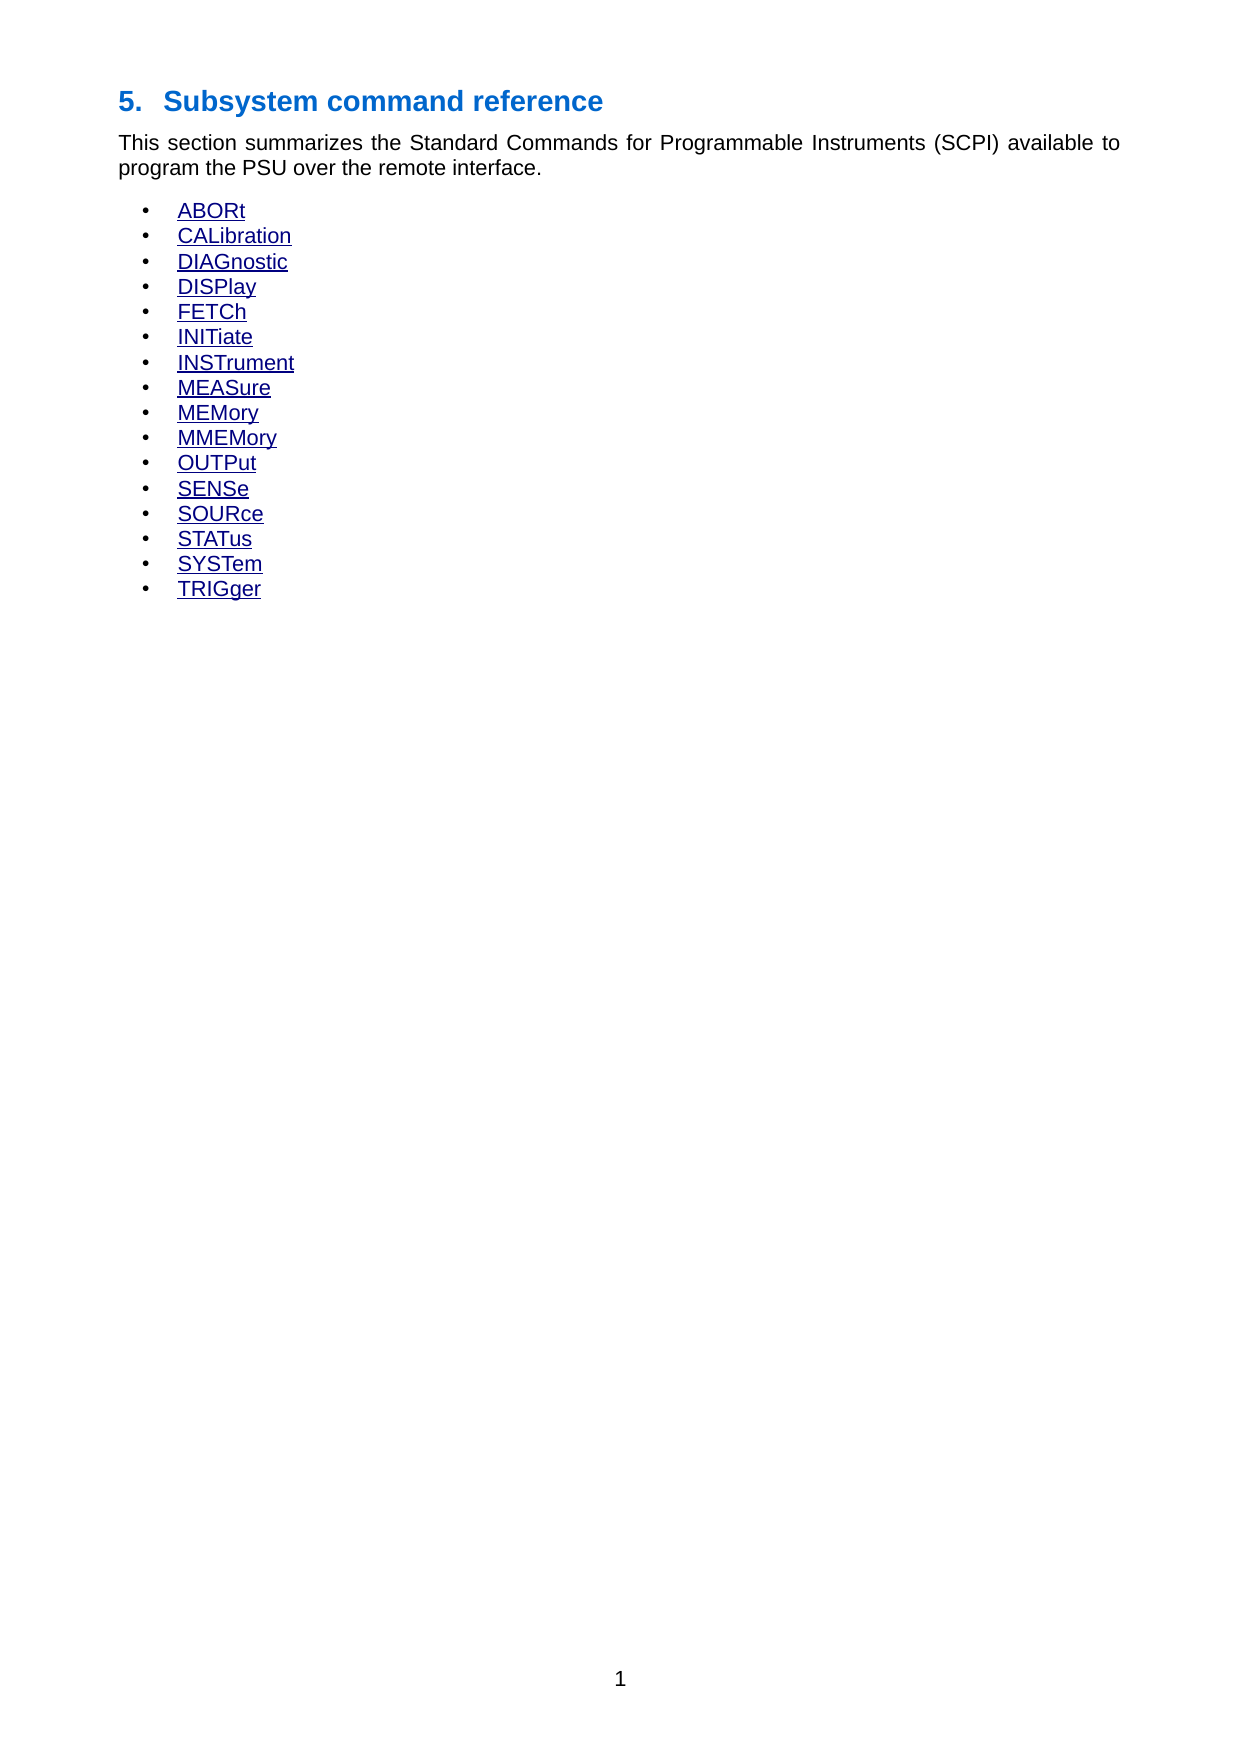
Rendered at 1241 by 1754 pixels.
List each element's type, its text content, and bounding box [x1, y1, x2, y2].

list DISPlay [142, 274, 1110, 299]
list ABORt [142, 198, 1110, 223]
list SENSe [142, 476, 1110, 501]
list STATus [142, 526, 1110, 551]
list FETCh [142, 299, 1110, 324]
list INSTrument [142, 349, 1110, 375]
list OUTPut [142, 450, 1110, 476]
list TRIGger [142, 576, 1110, 602]
subtitle Subsystem command reference [118, 84, 1122, 118]
list SOURce [142, 501, 1110, 526]
text This section summarizes the Standard Commands for Programmable Instruments (SCPI) available to program the PSU over the remote interface. [118, 130, 1122, 181]
list DIAGnostic [142, 249, 1110, 274]
list MEASure [142, 375, 1110, 400]
list INITiate [142, 324, 1110, 349]
list SYSTem [142, 551, 1110, 576]
list MEMory [142, 400, 1110, 425]
list MMEMory [142, 425, 1110, 450]
list CALibration [142, 223, 1110, 249]
